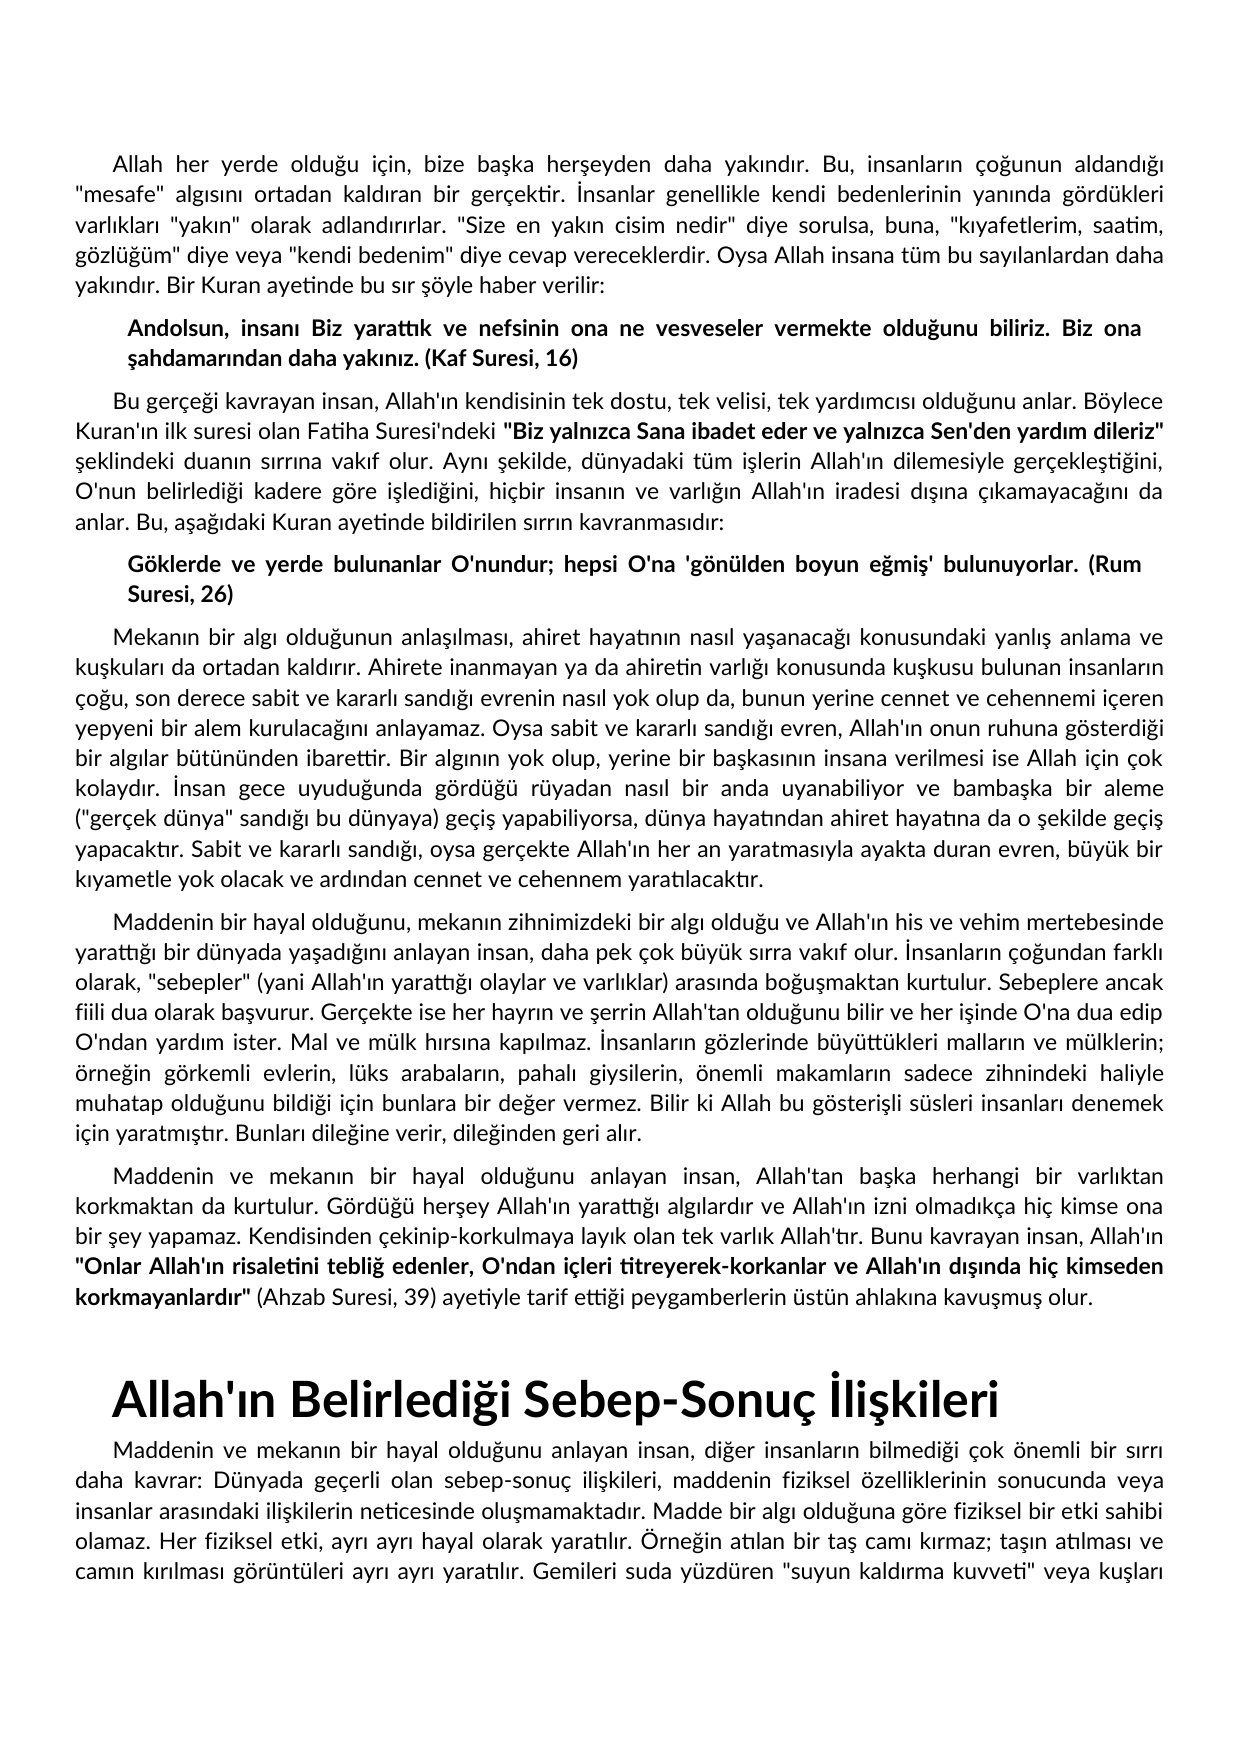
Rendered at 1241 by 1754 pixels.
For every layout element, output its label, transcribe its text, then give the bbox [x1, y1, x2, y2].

text Maddenin bir hayal olduğunu, mekanın zihnimizdeki bir algı olduğu ve Allah'ın his ve vehim mertebesinde yarattığı bir dünyada yaşadığını anlayan insan, daha pek çok büyük sırra vakıf olur. İnsanların çoğundan farklı olarak, "sebepler" (yani Allah'ın yarattığı olaylar ve varlıklar) arasında boğuşmaktan kurtulur. Sebeplere ancak fiili dua olarak başvurur. Gerçekte ise her hayrın ve şerrin Allah'tan olduğunu bilir ve her işinde O'na dua edip O'ndan yardım ister. Mal ve mülk hırsına kapılmaz. İnsanların gözlerinde büyüttükleri malların ve mülklerin; örneğin görkemli evlerin, lüks arabaların, pahalı giysilerin, önemli makamların sadece zihnindeki haliyle muhatap olduğunu bildiği için bunlara bir değer vermez. Bilir ki Allah bu gösterişli süsleri insanları denemek için yaratmıştır. Bunları dileğine verir, dileğinden geri alır. [75, 907, 1165, 1146]
text Göklerde ve yerde bulunanlar O'nundur; hepsi O'na 'gönülden boyun eğmiş' bulunuyorlar. (Rum Suresi, 26) [127, 550, 1143, 608]
text Mekanın bir algı olduğunun anlaşılması, ahiret hayatının nasıl yaşanacağı konusundaki yanlış anlama ve kuşkuları da ortadan kaldırır. Ahirete inanmayan ya da ahiretin varlığı konusunda kuşkusu bulunan insanların çoğu, son derece sabit ve kararlı sandığı evrenin nasıl yok olup da, bunun yerine cennet ve cehennemi içeren yepyeni bir alem kurulacağını anlayamaz. Oysa sabit ve kararlı sandığı evren, Allah'ın onun ruhuna gösterdiği bir algılar bütününden ibarettir. Bir algının yok olup, yerine bir başkasının insana verilmesi ise Allah için çok kolaydır. İnsan gece uyuduğunda gördüğü rüyadan nasıl bir anda uyanabiliyor ve bambaşka bir aleme ("gerçek dünya" sandığı bu dünyaya) geçiş yapabiliyorsa, dünya hayatından ahiret hayatına da o şekilde geçiş yapacaktır. Sabit ve kararlı sandığı, oysa gerçekte Allah'ın her an yaratmasıyla ayakta duran evren, büyük bir kıyametle yok olacak ve ardından cennet ve cehennem yaratılacaktır. [75, 623, 1165, 892]
text Andolsun, insanı Biz yarattık ve nefsinin ona ne vesveseler vermekte olduğunu biliriz. Biz ona şahdamarından daha yakınız. (Kaf Suresi, 16) [127, 313, 1143, 371]
text Allah her yerde olduğu için, bize başka herşeyden daha yakındır. Bu, insanların çoğunun aldandığı "mesafe" algısını ortadan kaldıran bir gerçektir. İnsanlar genellikle kendi bedenlerinin yanında gördükleri varlıkları "yakın" olarak adlandırırlar. "Size en yakın cisim nedir" diye sorulsa, buna, "kıyafetlerim, saatim, gözlüğüm" diye veya "kendi bedenim" diye cevap vereceklerdir. Oysa Allah insana tüm bu sayılanlardan daha yakındır. Bir Kuran ayetinde bu sır şöyle haber verilir: [75, 150, 1165, 298]
text Maddenin ve mekanın bir hayal olduğunu anlayan insan, Allah'tan başka herhangi bir varlıktan korkmaktan da kurtulur. Gördüğü herşey Allah'ın yarattığı algılardır ve Allah'ın izni olmadıkça hiç kimse ona bir şey yapamaz. Kendisinden çekinip-korkulmaya layık olan tek varlık Allah'tır. Bunu kavrayan insan, Allah'ın "Onlar Allah'ın risaletini tebliğ edenler, O'ndan içleri titreyerek-korkanlar ve Allah'ın dışında hiç kimseden korkmayanlardır" (Ahzab Suresi, 39) ayetiyle tarif ettiği peygamberlerin üstün ahlakına kavuşmuş olur. [75, 1161, 1165, 1310]
text Maddenin ve mekanın bir hayal olduğunu anlayan insan, diğer insanların bilmediği çok önemli bir sırrı daha kavrar: Dünyada geçerli olan sebep-sonuç ilişkileri, maddenin fiziksel özelliklerinin sonucunda veya insanlar arasındaki ilişkilerin neticesinde oluşmamaktadır. Madde bir algı olduğuna göre fiziksel bir etki sahibi olamaz. Her fiziksel etki, ayrı ayrı hayal olarak yaratılır. Örneğin atılan bir taş camı kırmaz; taşın atılması ve camın kırılması görüntüleri ayrı ayrı yaratılır. Gemileri suda yüzdüren "suyun kaldırma kuvveti" veya kuşları [75, 1436, 1165, 1584]
text Bu gerçeği kavrayan insan, Allah'ın kendisinin tek dostu, tek velisi, tek yardımcısı olduğunu anlar. Böylece Kuran'ın ilk suresi olan Fatiha Suresi'ndeki "Biz yalnızca Sana ibadet eder ve yalnızca Sen'den yardım dileriz" şeklindeki duanın sırrına vakıf olur. Aynı şekilde, dünyadaki tüm işlerin Allah'ın dilemesiyle gerçekleştiğini, O'nun belirlediği kadere göre işlediğini, hiçbir insanın ve varlığın Allah'ın iradesi dışına çıkamayacağını da anlar. Bu, aşağıdaki Kuran ayetinde bildirilen sırrın kavranmasıdır: [75, 386, 1165, 535]
subtitle Allah'ın Belirlediği Sebep-Sonuç İlişkileri [112, 1368, 1165, 1428]
